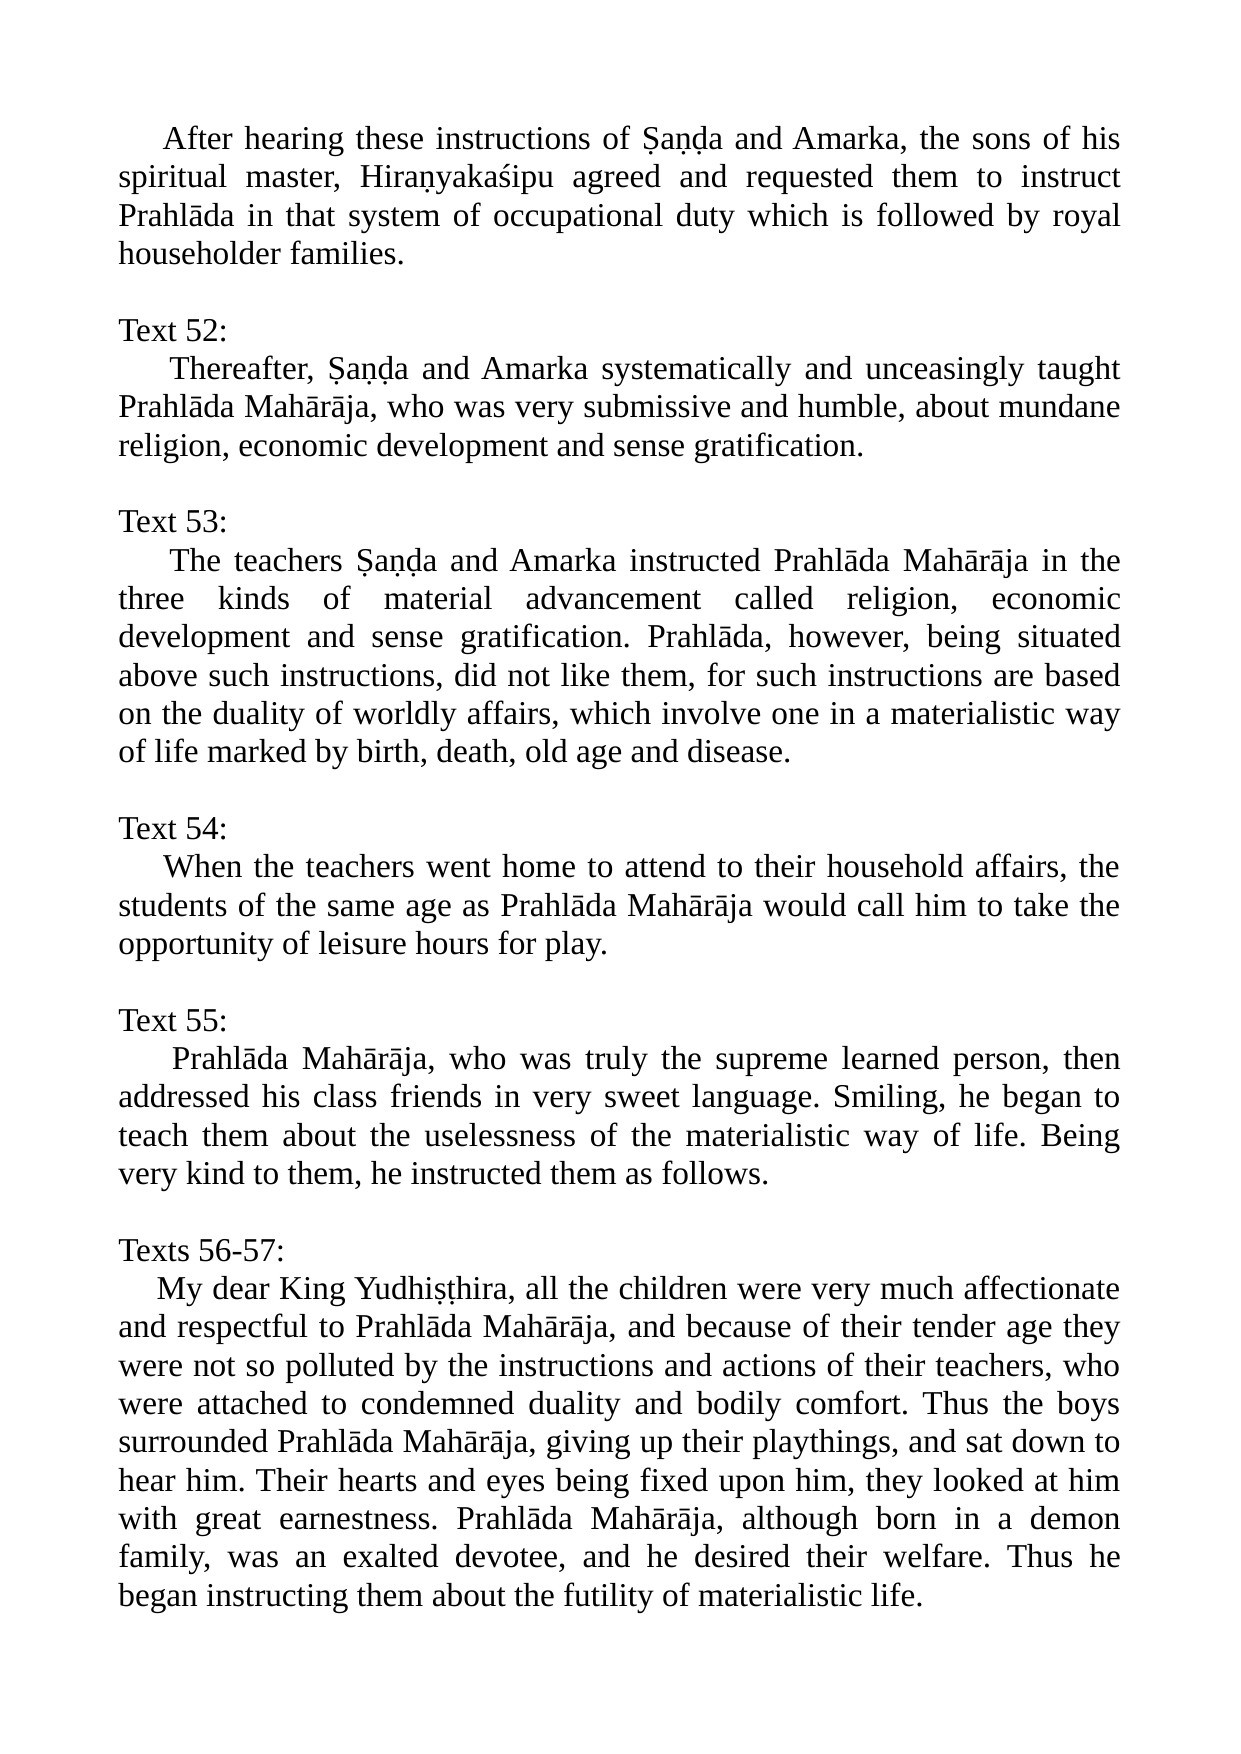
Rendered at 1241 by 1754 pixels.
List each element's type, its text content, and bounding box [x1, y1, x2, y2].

text When the teachers went home to attend to their household affairs, the students of the same age as Prahlāda Mahārāja would call him to take the opportunity of leisure hours for play. [118, 846, 1122, 961]
text Texts 56-57: [118, 1230, 1122, 1268]
text Text 53: [118, 501, 1122, 540]
text Thereafter, Ṣaṇḍa and Amarka systematically and unceasingly taught Prahlāda Mahārāja, who was very submissive and humble, about mundane religion, economic development and sense gratification. [118, 348, 1122, 463]
text The teachers Ṣaṇḍa and Amarka instructed Prahlāda Mahārāja in the three kinds of material advancement called religion, economic development and sense gratification. Prahlāda, however, being situated above such instructions, did not like them, for such instructions are based on the duality of worldly affairs, which involve one in a materialistic way of life marked by birth, death, old age and disease. [118, 540, 1122, 770]
text Text 52: [118, 310, 1122, 348]
text Text 54: [118, 808, 1122, 846]
text After hearing these instructions of Ṣaṇḍa and Amarka, the sons of his spiritual master, Hiraṇyakaśipu agreed and requested them to instruct Prahlāda in that system of occupational duty which is followed by royal householder families. [118, 118, 1122, 271]
text Text 55: [118, 1000, 1122, 1038]
text Prahlāda Mahārāja, who was truly the supreme learned person, then addressed his class friends in very sweet language. Smiling, he began to teach them about the uselessness of the materialistic way of life. Being very kind to them, he instructed them as follows. [118, 1038, 1122, 1191]
text My dear King Yudhiṣṭhira, all the children were very much affectionate and respectful to Prahlāda Mahārāja, and because of their tender age they were not so polluted by the instructions and actions of their teachers, who were attached to condemned duality and bodily comfort. Thus the boys surrounded Prahlāda Mahārāja, giving up their playthings, and sat down to hear him. Their hearts and eyes being fixed upon him, they looked at him with great earnestness. Prahlāda Mahārāja, although born in a demon family, was an exalted devotee, and he desired their welfare. Thus he began instructing them about the futility of materialistic life. [118, 1268, 1122, 1613]
